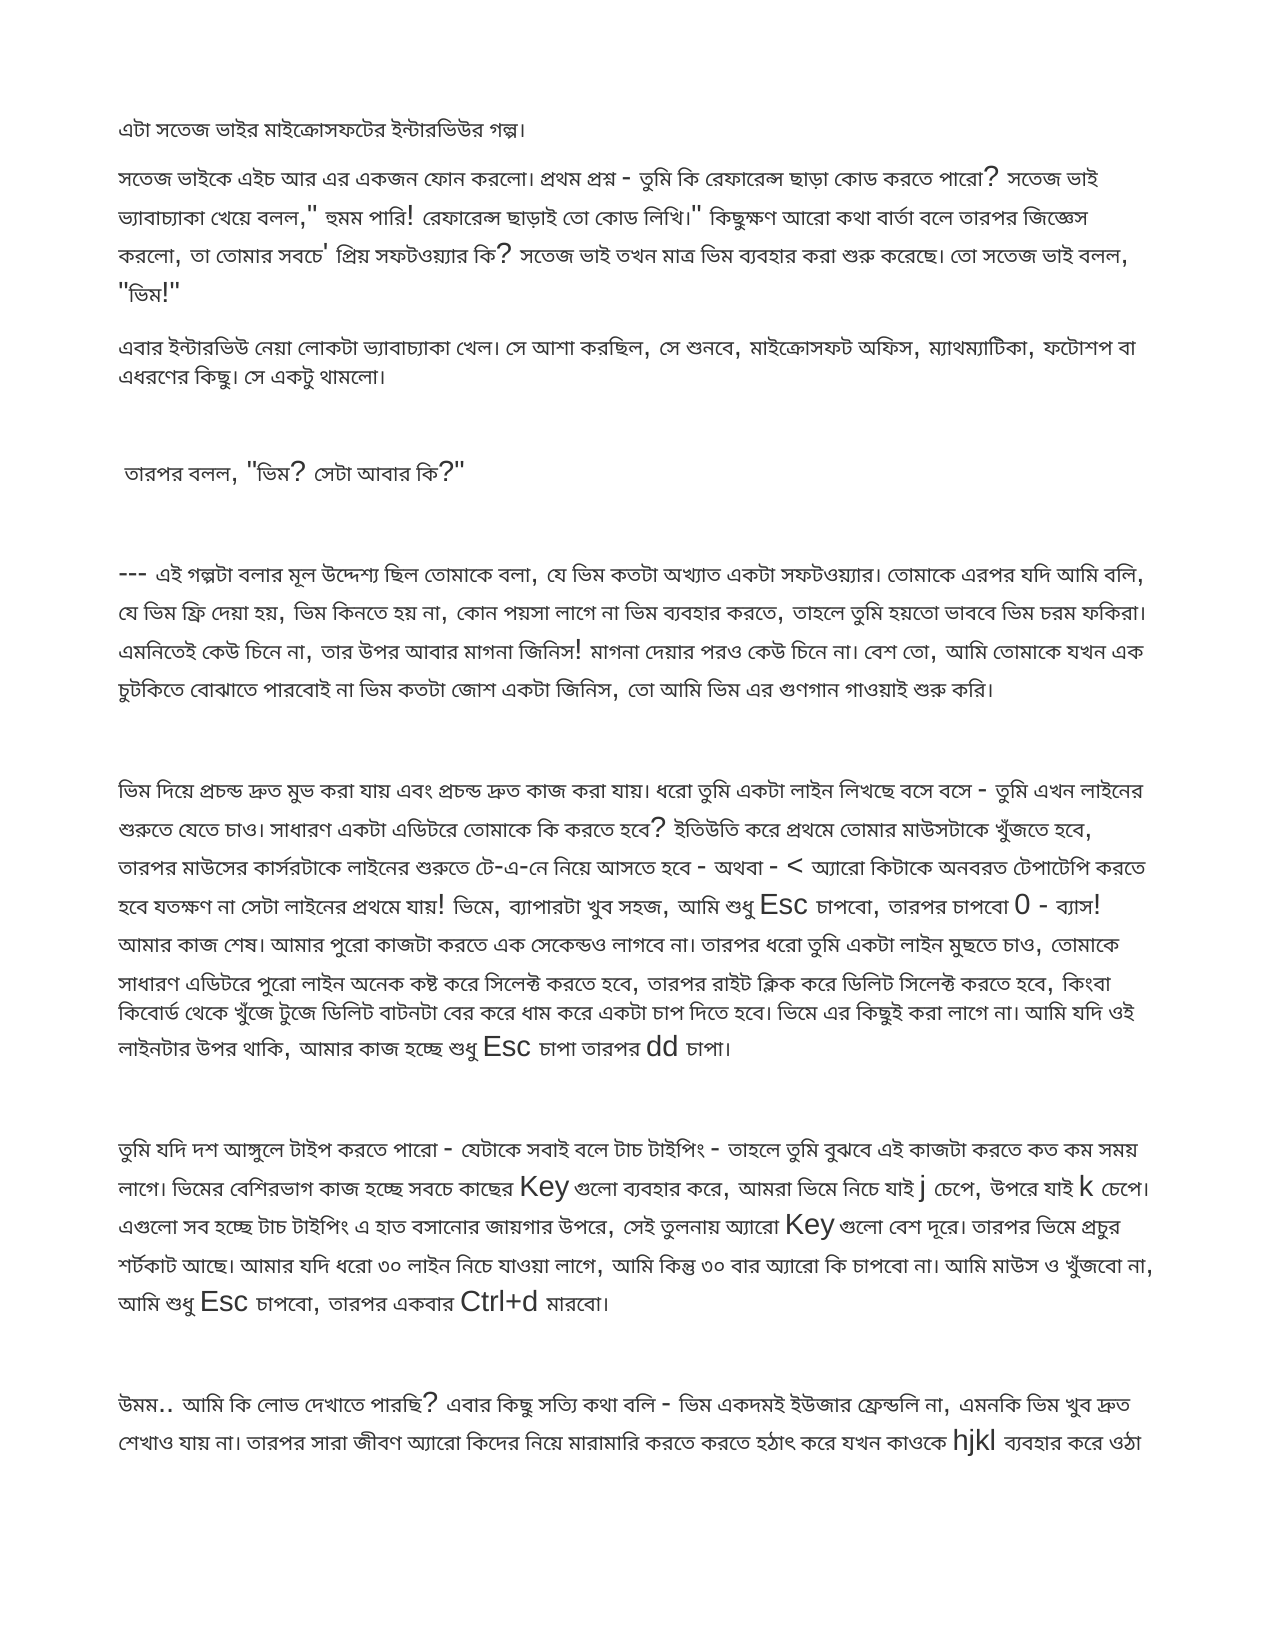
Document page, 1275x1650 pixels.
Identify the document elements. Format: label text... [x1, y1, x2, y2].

text ভিম দিয়ে প্রচন্ড দ্রুত মুভ করা যায় এবং প্রচন্ড দ্রুত কাজ করা যায়। ধরো তুমি একটা লাইন লিখছে বসে বসে - তুমি এখন লাইনের শুরুতে যেতে চাও। সাধারণ একটা এডিটরে তোমাকে কি করতে হবে? ইতিউতি করে প্রথমে তোমার মাউসটাকে খুঁজতে হবে, তারপর মাউসের কার্সরটাকে লাইনের শুরুতে টে-এ-নে নিয়ে আসতে হবে - অথবা - < অ্যারো কিটাকে অনবরত টেপাটেপি করতে হবে যতক্ষণ না সেটা লাইনের প্রথমে যায়! ভিমে, ব্যাপারটা খুব সহজ, আমি শুধু Esc চাপবো, তারপর চাপবো 0 - ব্যাস! আমার কাজ শেষ। আমার পুরো কাজটা করতে এক সেকেন্ডও লাগবে না। তারপর ধরো তুমি একটা লাইন মুছতে চাও, তোমাকে সাধারণ এডিটরে পুরো লাইন অনেক কষ্ট করে সিলেক্ট করতে হবে, তারপর রাইট ক্লিক করে ডিলিট সিলেক্ট করতে হবে, কিংবা কিবোর্ড থেকে খুঁজে টুজে ডিলিট বাটনটা বের করে ধাম করে একটা চাপ দিতে হবে। ভিমে এর কিছুই করা লাগে না। আমি যদি ওই লাইনটার উপর থাকি, আমার কাজ হচ্ছে শুধু Esc চাপা তারপর dd চাপা। [118, 771, 1157, 1063]
text তুমি যদি দশ আঙ্গুলে টাইপ করতে পারো - যেটাকে সবাই বলে টাচ টাইপিং - তাহলে তুমি বুঝবে এই কাজটা করতে কত কম সময় লাগে। ভিমের বেশিরভাগ কাজ হচ্ছে সবচে কাছের Keyগুলো ব্যবহার করে, আমরা ভিমে নিচে যাই j চেপে, উপরে যাই k চেপে। এগুলো সব হচ্ছে টাচ টাইপিং এ হাত বসানোর জায়গার উপরে, সেই তুলনায় অ্যারো Keyগুলো বেশ দূরে। তারপর ভিমে প্রচুর শর্টকাট আছে। আমার যদি ধরো ৩০ লাইন নিচে যাওয়া লাগে, আমি কিন্তু ৩০ বার অ্যারো কি চাপবো না। আমি মাউস ও খুঁজবো না, আমি শুধু Esc চাপবো, তারপর একবার Ctrl+d মারবো। [118, 1130, 1157, 1318]
text --- এই গল্পটা বলার মূল উদ্দেশ্য ছিল তোমাকে বলা, যে ভিম কতটা অখ্যাত একটা সফটওয়্যার। তোমাকে এরপর যদি আমি বলি, যে ভিম ফ্রি দেয়া হয়, ভিম কিনতে হয় না, কোন পয়সা লাগে না ভিম ব্যবহার করতে, তাহলে তুমি হয়তো ভাববে ভিম চরম ফকিরা। এমনিতেই কেউ চিনে না, তার উপর আবার মাগনা জিনিস! মাগনা দেয়ার পরও কেউ চিনে না। বেশ তো, আমি তোমাকে যখন এক চুটকিতে বোঝাতে পারবোই না ভিম কতটা জোশ একটা জিনিস, তো আমি ভিম এর গুণগান গাওয়াই শুরু করি। [118, 555, 1157, 704]
text তারপর বলল, "ভিম? সেটা আবার কি?" [118, 454, 1157, 488]
text এবার ইন্টারভিউ নেয়া লোকটা ভ্যাবাচ্যাকা খেল। সে আশা করছিল, সে শুনবে, মাইক্রোসফট অফিস, ম্যাথম্যাটিকা, ফটোশপ বা এধরণের কিছু। সে একটু থামলো। [118, 328, 1157, 388]
text সতেজ ভাইকে এইচ আর এর একজন ফোন করলো। প্রথম প্রশ্ন - তুমি কি রেফারেন্স ছাড়া কোড করতে পারো? সতেজ ভাই ভ্যাবাচ্যাকা খেয়ে বলল," হুমম পারি! রেফারেন্স ছাড়াই তো কোড লিখি।" কিছুক্ষণ আরো কথা বার্তা বলে তারপর জিজ্ঞেস করলো, তা তোমার সবচে' প্রিয় সফটওয়্যার কি? সতেজ ভাই তখন মাত্র ভিম ব্যবহার করা শুরু করেছে। তো সতেজ ভাই বলল, "ভিম!" [118, 159, 1157, 309]
text উমম.. আমি কি লোভ দেখাতে পারছি? এবার কিছু সত্যি কথা বলি - ভিম একদমই ইউজার ফ্রেন্ডলি না, এমনকি ভিম খুব দ্রুত শেখাও যায় না। তারপর সারা জীবণ অ্যারো কিদের নিয়ে মারামারি করতে করতে হঠাৎ করে যখন কাওকে hjkl ব্যবহার করে ওঠা [118, 1385, 1157, 1457]
text এটা সতেজ ভাইর মাইক্রোসফটের ইন্টারভিউর গল্প। [118, 118, 1157, 141]
